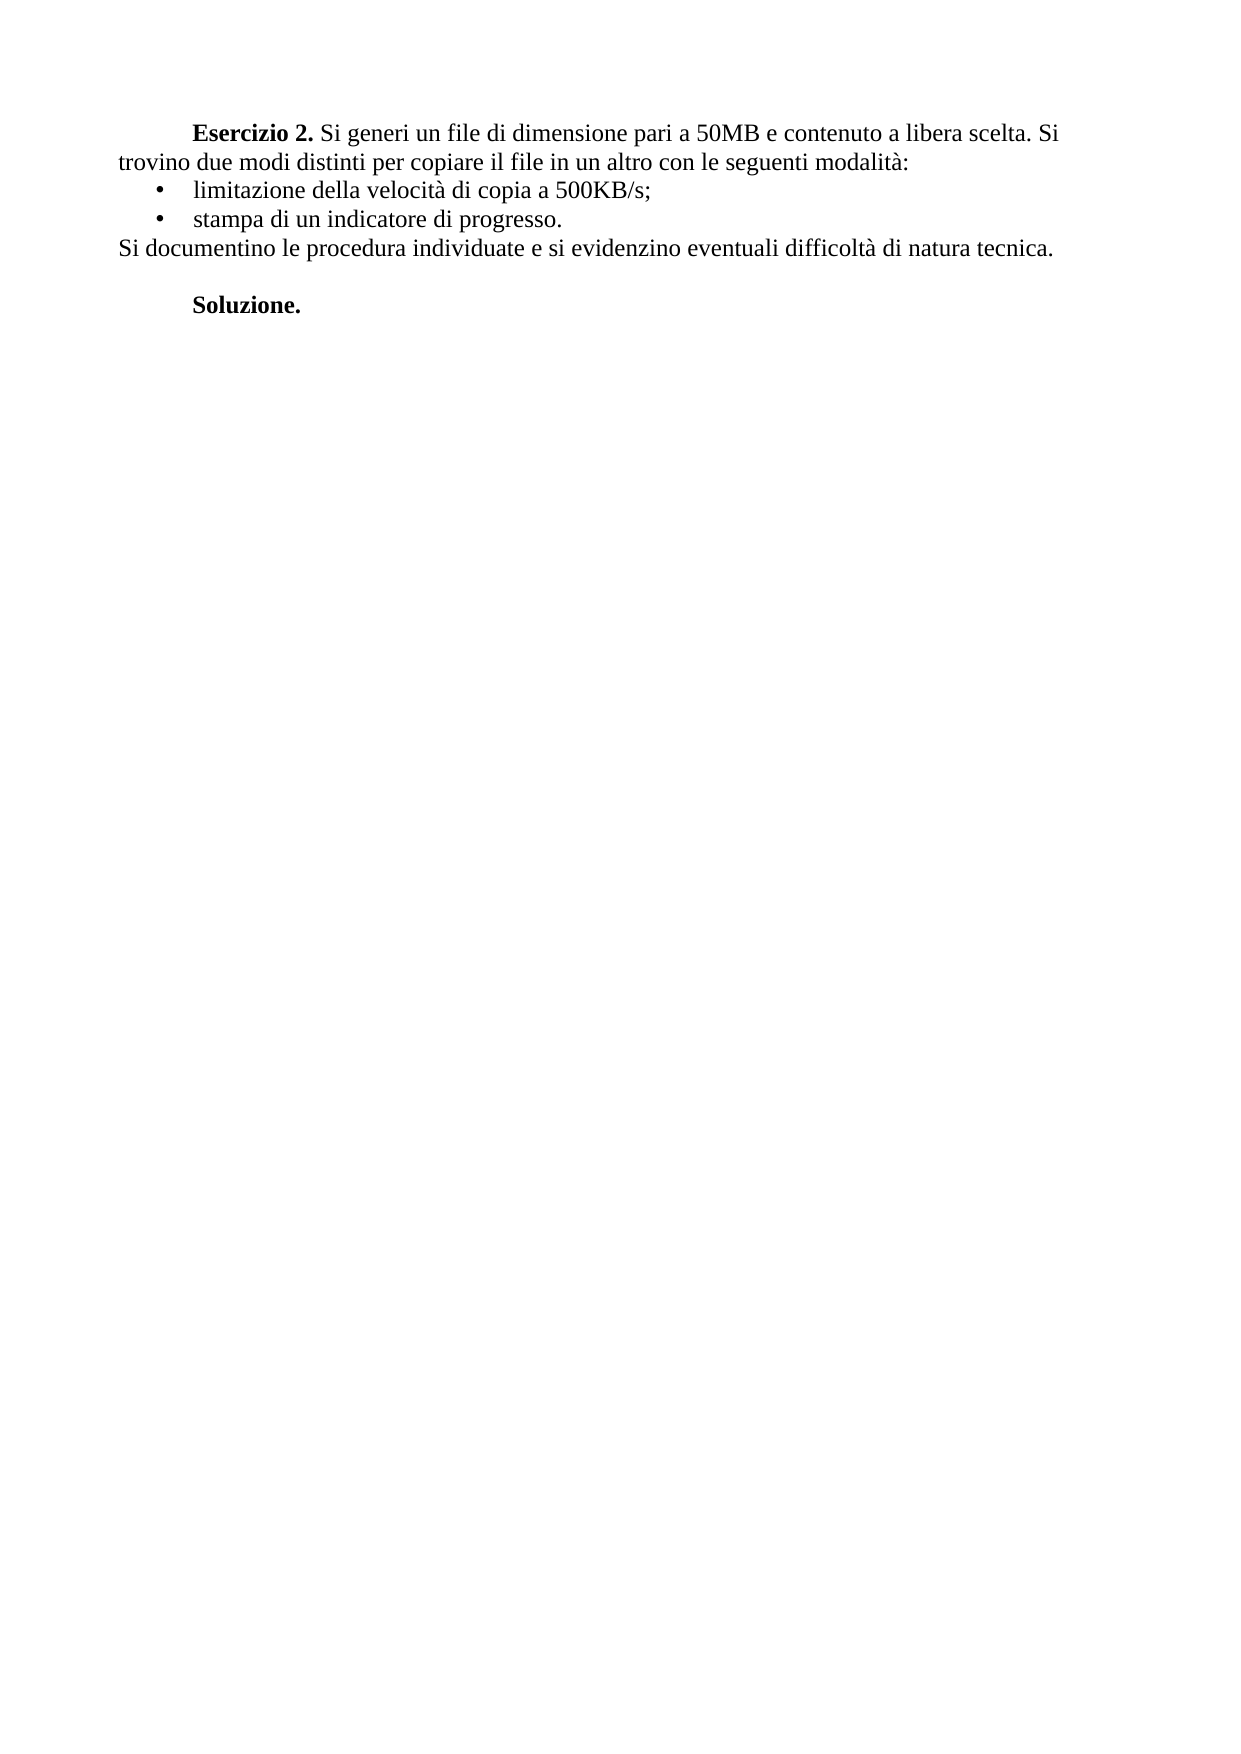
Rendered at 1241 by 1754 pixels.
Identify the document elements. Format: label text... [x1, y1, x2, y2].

text trovino due modi distinti per copiare il file in un altro con le seguenti modalità: [118, 147, 1122, 176]
list stampa di un indicatore di progresso. [156, 204, 1122, 233]
text Soluzione. [118, 291, 1122, 319]
list limitazione della velocità di copia a 500KB/s; [156, 176, 1122, 204]
text Si documentino le procedura individuate e si evidenzino eventuali difficoltà di natura tecnica. [118, 233, 1122, 262]
text Esercizio 2. Si generi un file di dimensione pari a 50MB e contenuto a libera scelta. Si [118, 118, 1122, 147]
